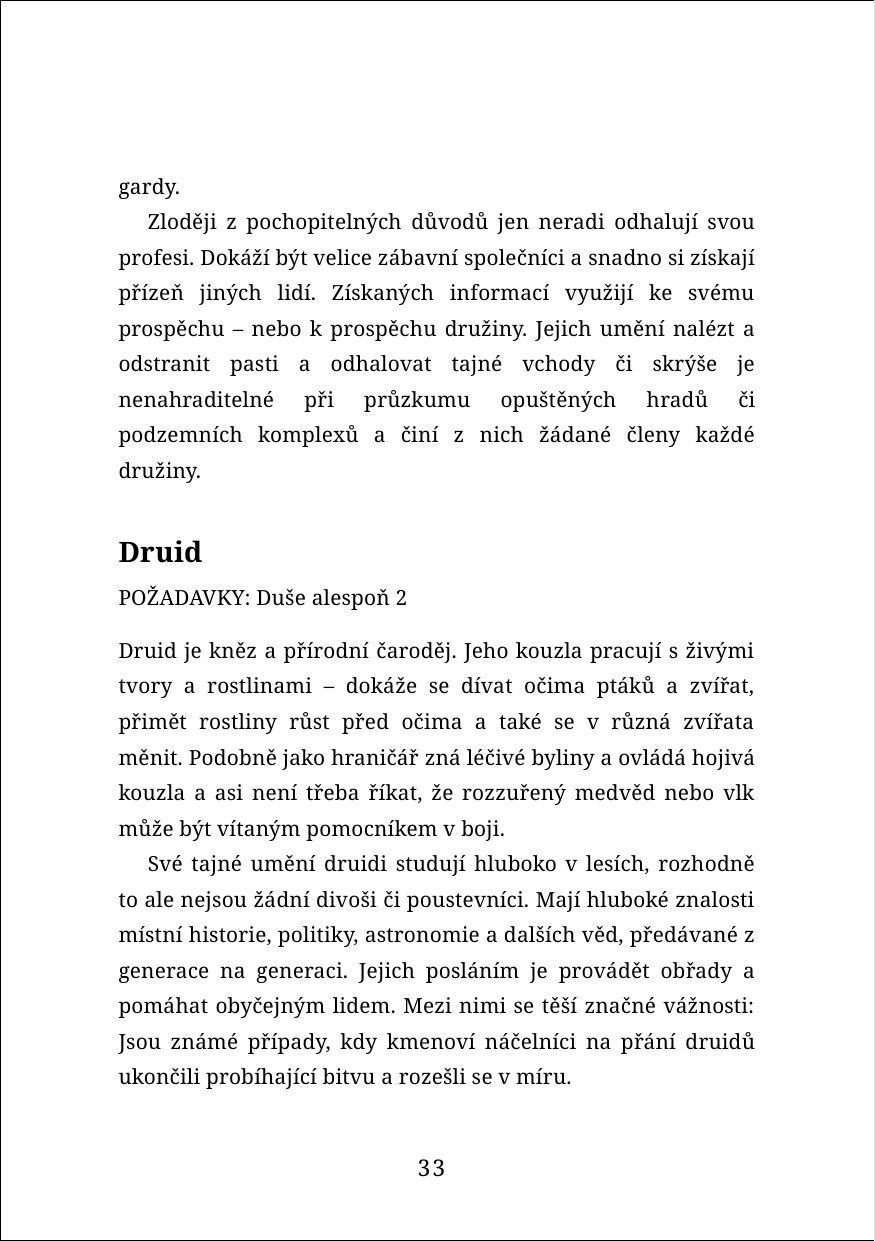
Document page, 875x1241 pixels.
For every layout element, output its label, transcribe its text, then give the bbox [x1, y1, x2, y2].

text POŽADAVKY: Duše alespoň 2 [118, 583, 756, 611]
text Druid je kněz a přírodní čaroděj. Jeho kouzla pracují s živými tvory a rostlinami – dokáže se dívat očima ptáků a zvířat, přimět rostliny růst před očima a také se v různá zvířata měnit. Podobně jako hraničář zná léčivé byliny a ovládá hojivá kouzla a asi není třeba říkat, že rozzuřený medvěd nebo vlk může být vítaným pomocníkem v boji. Své tajné umění druidi studují hluboko v lesích, rozhodně to ale nejsou žádní divoši či poustevníci. Mají hluboké znalosti místní historie, politiky, astronomie a dalších věd, předávané z generace na generaci. Jejich posláním je provádět obřady a pomáhat obyčejným lidem. Mezi nimi se těší značné vážnosti: Jsou známé případy, kdy kmenoví náčelníci na přání druidů ukončili probíhající bitvu a rozešli se v míru. [118, 636, 756, 1091]
subtitle Druid [118, 533, 756, 571]
text gardy. Zloději z pochopitelných důvodů jen neradi odhalují svou profesi. Dokáží být velice zábavní společníci a snadno si získají přízeň jiných lidí. Získaných informací využijí ke svému prospěchu – nebo k prospěchu družiny. Jejich umění nalézt a odstranit pasti a odhalovat tajné vchody či skrýše je nenahraditelné při průzkumu opuštěných hradů či podzemních komplexů a činí z nich žádané členy každé družiny. [118, 172, 756, 484]
